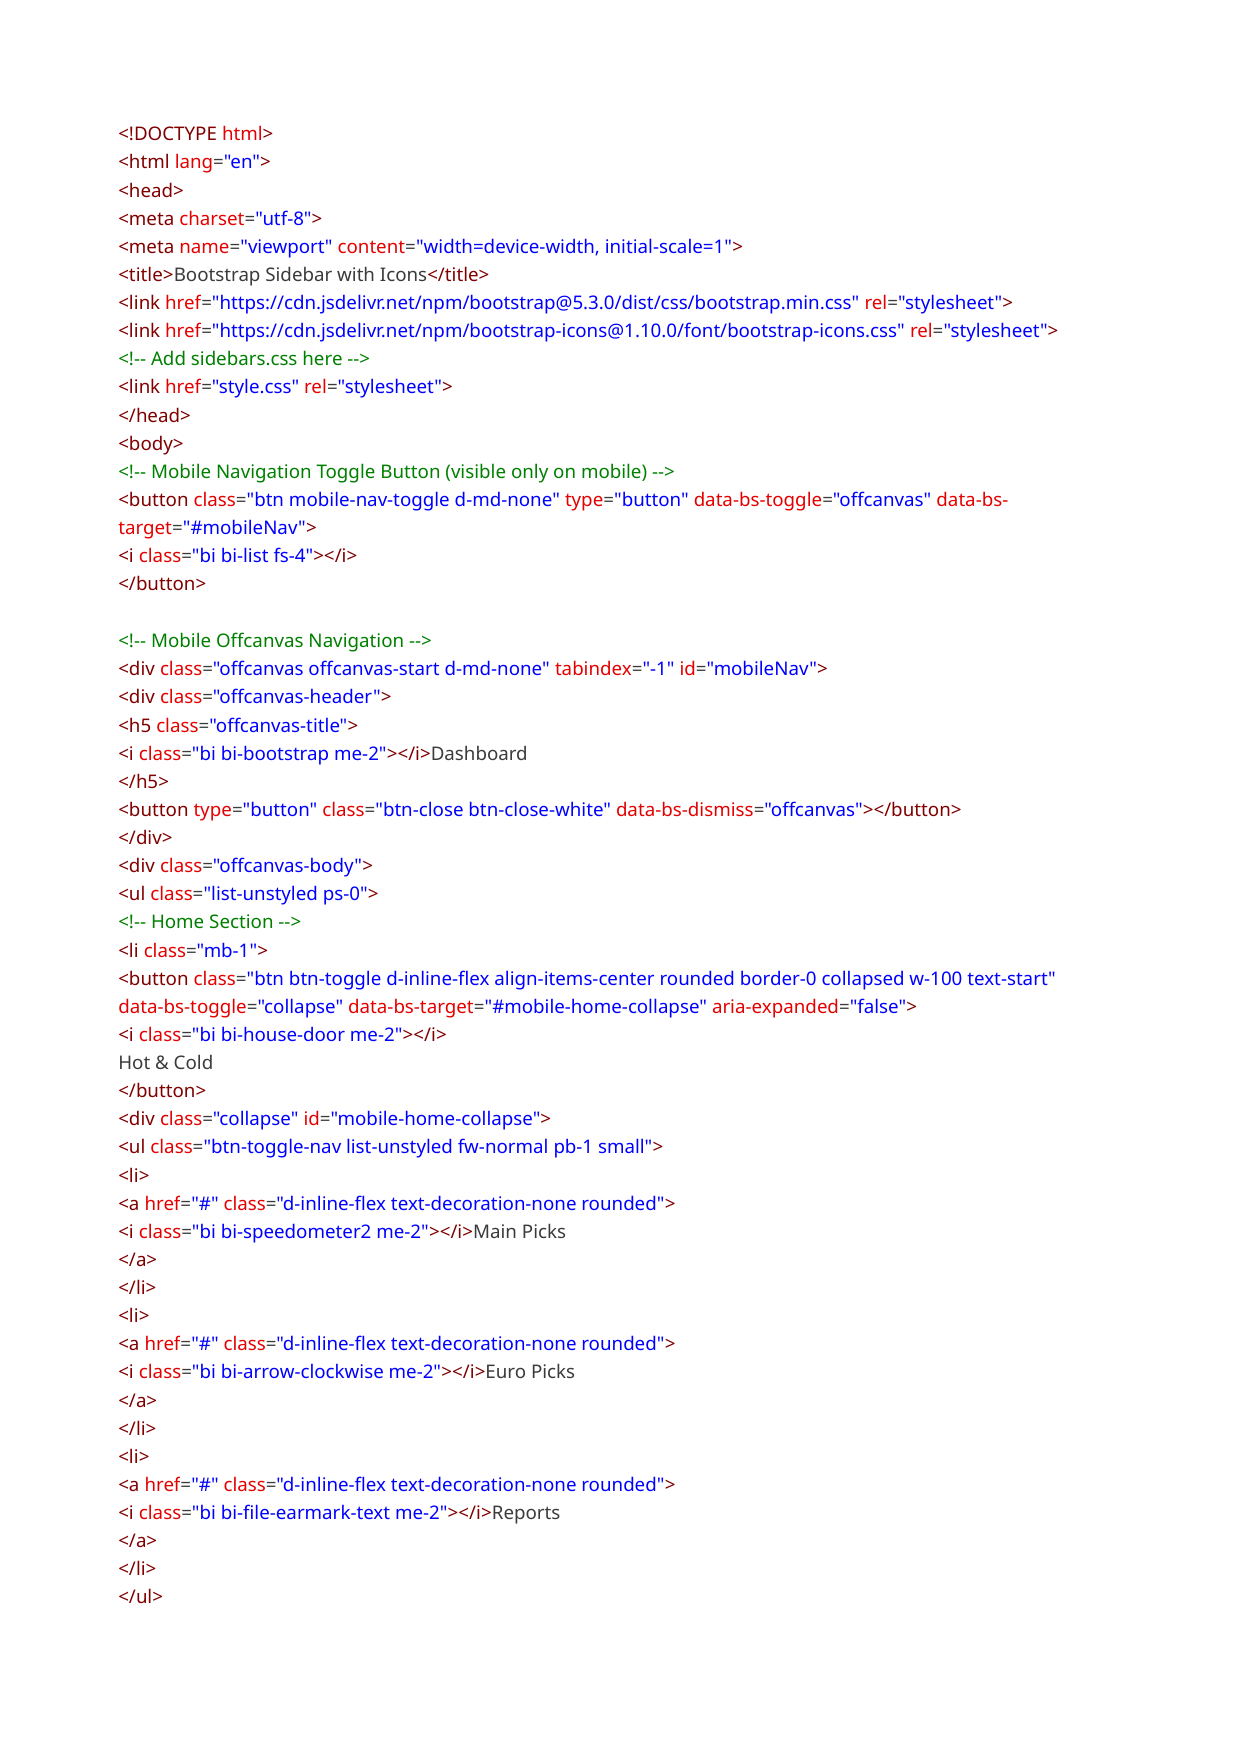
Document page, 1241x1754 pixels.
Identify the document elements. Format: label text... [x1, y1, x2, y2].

text </li> [118, 1272, 1122, 1300]
text <!-- Mobile Offcanvas Navigation --> [118, 625, 1122, 653]
text </li> [118, 1553, 1122, 1581]
text <!-- Home Section --> [118, 906, 1122, 934]
text <a href="#" class="d-inline-flex text-decoration-none rounded"> [118, 1187, 1122, 1216]
text <a href="#" class="d-inline-flex text-decoration-none rounded"> [118, 1328, 1122, 1356]
text </a> [118, 1244, 1122, 1272]
text <button type="button" class="btn-close btn-close-white" data-bs-dismiss="offcanvas"></button> [118, 794, 1122, 822]
text </h5> [118, 766, 1122, 794]
text <link href="style.css" rel="stylesheet"> [118, 371, 1122, 399]
text <i class="bi bi-speedometer2 me-2"></i>Main Picks [118, 1216, 1122, 1244]
text <meta charset="utf-8"> [118, 202, 1122, 231]
text <h5 class="offcanvas-title"> [118, 709, 1122, 737]
text </head> [118, 399, 1122, 427]
text <i class="bi bi-list fs-4"></i> [118, 540, 1122, 568]
text <li> [118, 1159, 1122, 1187]
text <body> [118, 427, 1122, 456]
text <meta name="viewport" content="width=device-width, initial-scale=1"> [118, 231, 1122, 259]
text <li> [118, 1441, 1122, 1469]
text <ul class="list-unstyled ps-0"> [118, 878, 1122, 906]
text </a> [118, 1384, 1122, 1412]
text <ul class="btn-toggle-nav list-unstyled fw-normal pb-1 small"> [118, 1131, 1122, 1159]
text <!DOCTYPE html> [118, 118, 1122, 146]
text <li class="mb-1"> [118, 934, 1122, 962]
text <i class="bi bi-bootstrap me-2"></i>Dashboard [118, 737, 1122, 766]
text <button class="btn btn-toggle d-inline-flex align-items-center rounded border-0 collapsed w-100 text-start" [118, 962, 1122, 991]
text </button> [118, 1075, 1122, 1103]
text <link href="https://cdn.jsdelivr.net/npm/bootstrap-icons@1.10.0/font/bootstrap-icons.css" rel="stylesheet"> [118, 315, 1122, 343]
text <li> [118, 1300, 1122, 1328]
text <div class="offcanvas-header"> [118, 681, 1122, 709]
text </li> [118, 1412, 1122, 1441]
text <!-- Mobile Navigation Toggle Button (visible only on mobile) --> [118, 456, 1122, 484]
text <div class="offcanvas offcanvas-start d-md-none" tabindex="-1" id="mobileNav"> [118, 653, 1122, 681]
text <head> [118, 174, 1122, 202]
text </ul> [118, 1581, 1122, 1609]
text <div class="offcanvas-body"> [118, 850, 1122, 878]
text <i class="bi bi-arrow-clockwise me-2"></i>Euro Picks [118, 1356, 1122, 1384]
text <a href="#" class="d-inline-flex text-decoration-none rounded"> [118, 1469, 1122, 1497]
text Hot & Cold [118, 1047, 1122, 1075]
text <i class="bi bi-file-earmark-text me-2"></i>Reports [118, 1497, 1122, 1525]
text <link href="https://cdn.jsdelivr.net/npm/bootstrap@5.3.0/dist/css/bootstrap.min.css" rel="stylesheet"> [118, 287, 1122, 315]
text data-bs-toggle="collapse" data-bs-target="#mobile-home-collapse" aria-expanded="false"> [118, 991, 1122, 1019]
text <button class="btn mobile-nav-toggle d-md-none" type="button" data-bs-toggle="offcanvas" data-bs-target="#mobileNav"> [118, 484, 1122, 540]
text <html lang="en"> [118, 146, 1122, 174]
text <i class="bi bi-house-door me-2"></i> [118, 1019, 1122, 1047]
text <div class="collapse" id="mobile-home-collapse"> [118, 1103, 1122, 1131]
text <!-- Add sidebars.css here --> [118, 343, 1122, 371]
text </div> [118, 822, 1122, 850]
text <title>Bootstrap Sidebar with Icons</title> [118, 259, 1122, 287]
text </button> [118, 568, 1122, 596]
text </a> [118, 1525, 1122, 1553]
